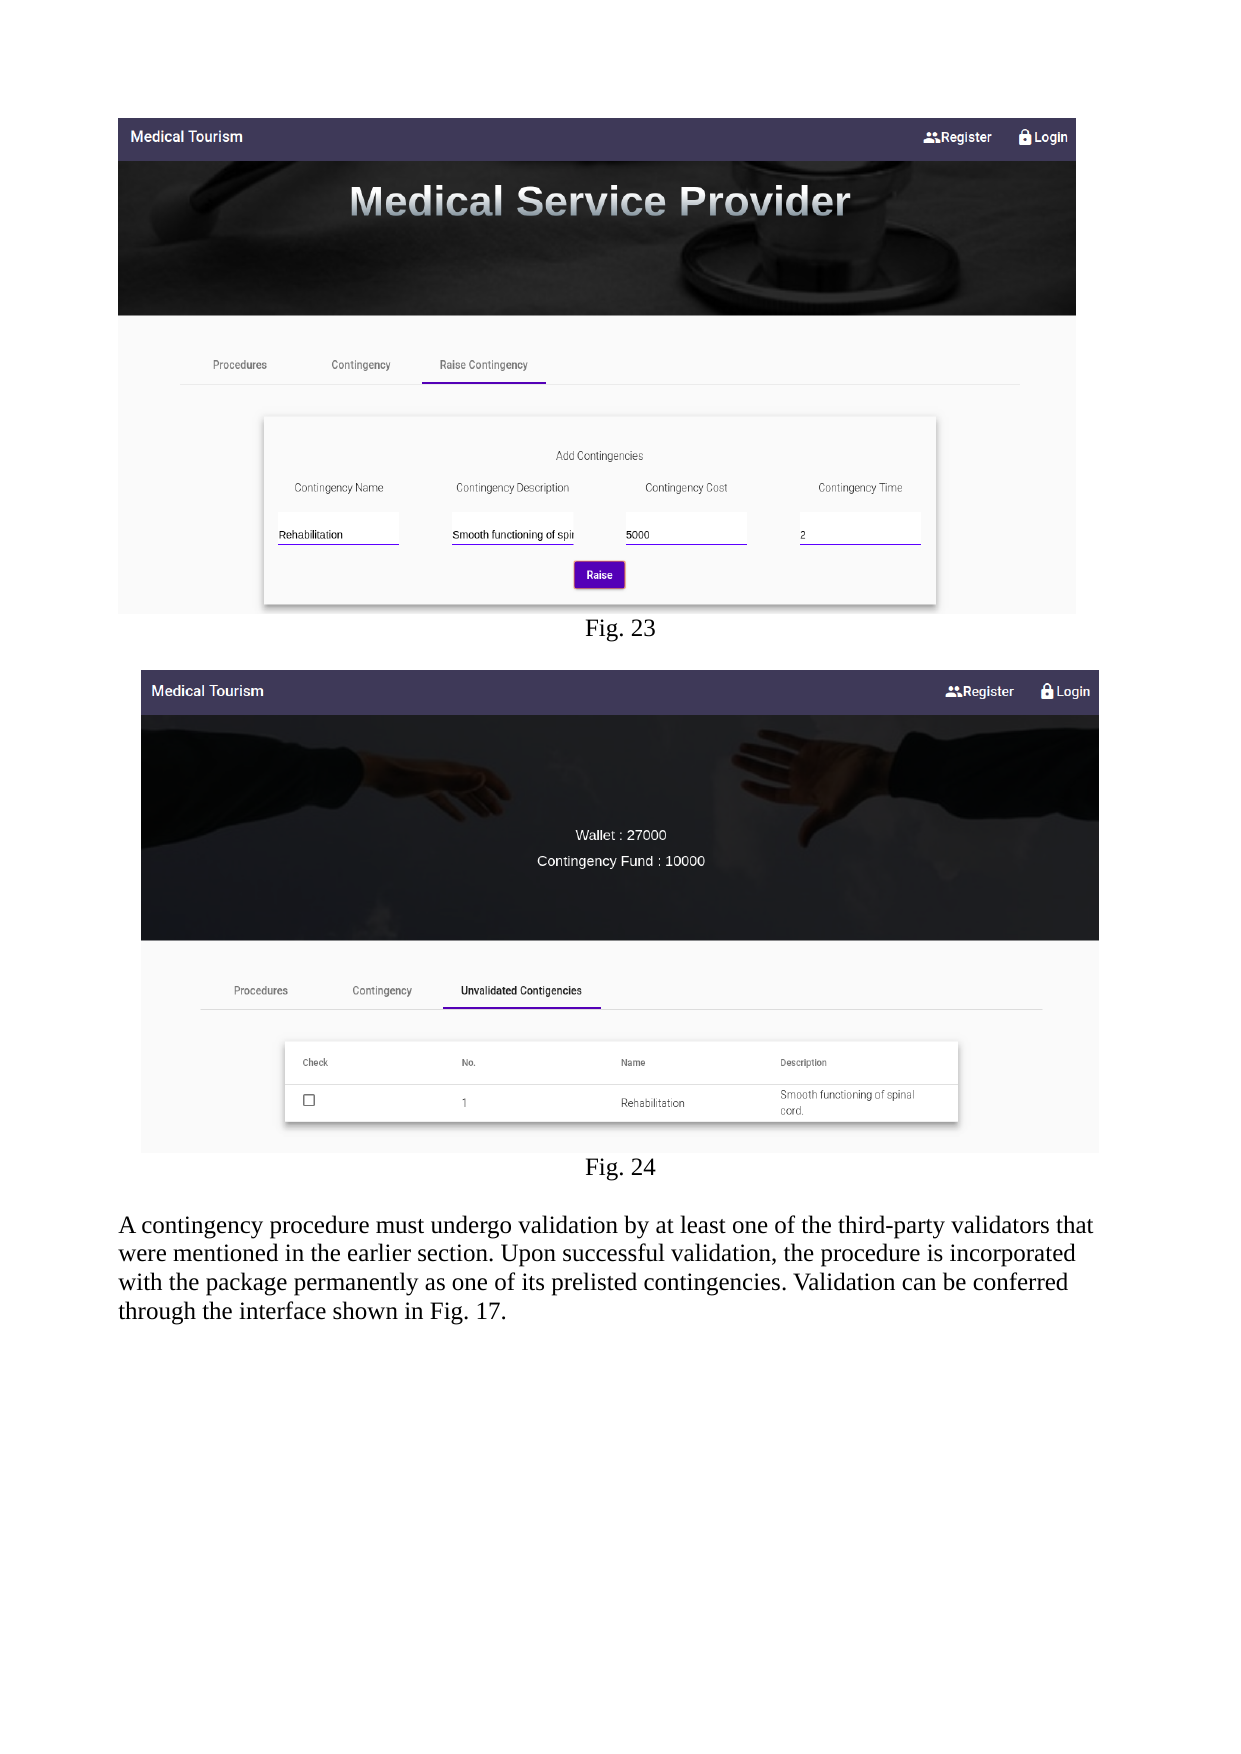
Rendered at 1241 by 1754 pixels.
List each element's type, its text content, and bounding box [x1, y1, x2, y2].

picture [141, 670, 1099, 1153]
text A contingency procedure must undergo validation by at least one of the third-party validators that were mentioned in the earlier section. Upon successful validation, the procedure is incorporated with the package permanently as one of its prelisted contingencies. Validation can be conferred through the interface shown in Fig. 17. [118, 1210, 1122, 1325]
text Fig. 23 [118, 613, 1122, 642]
text Fig. 24 [118, 1152, 1122, 1181]
picture [118, 118, 1076, 614]
